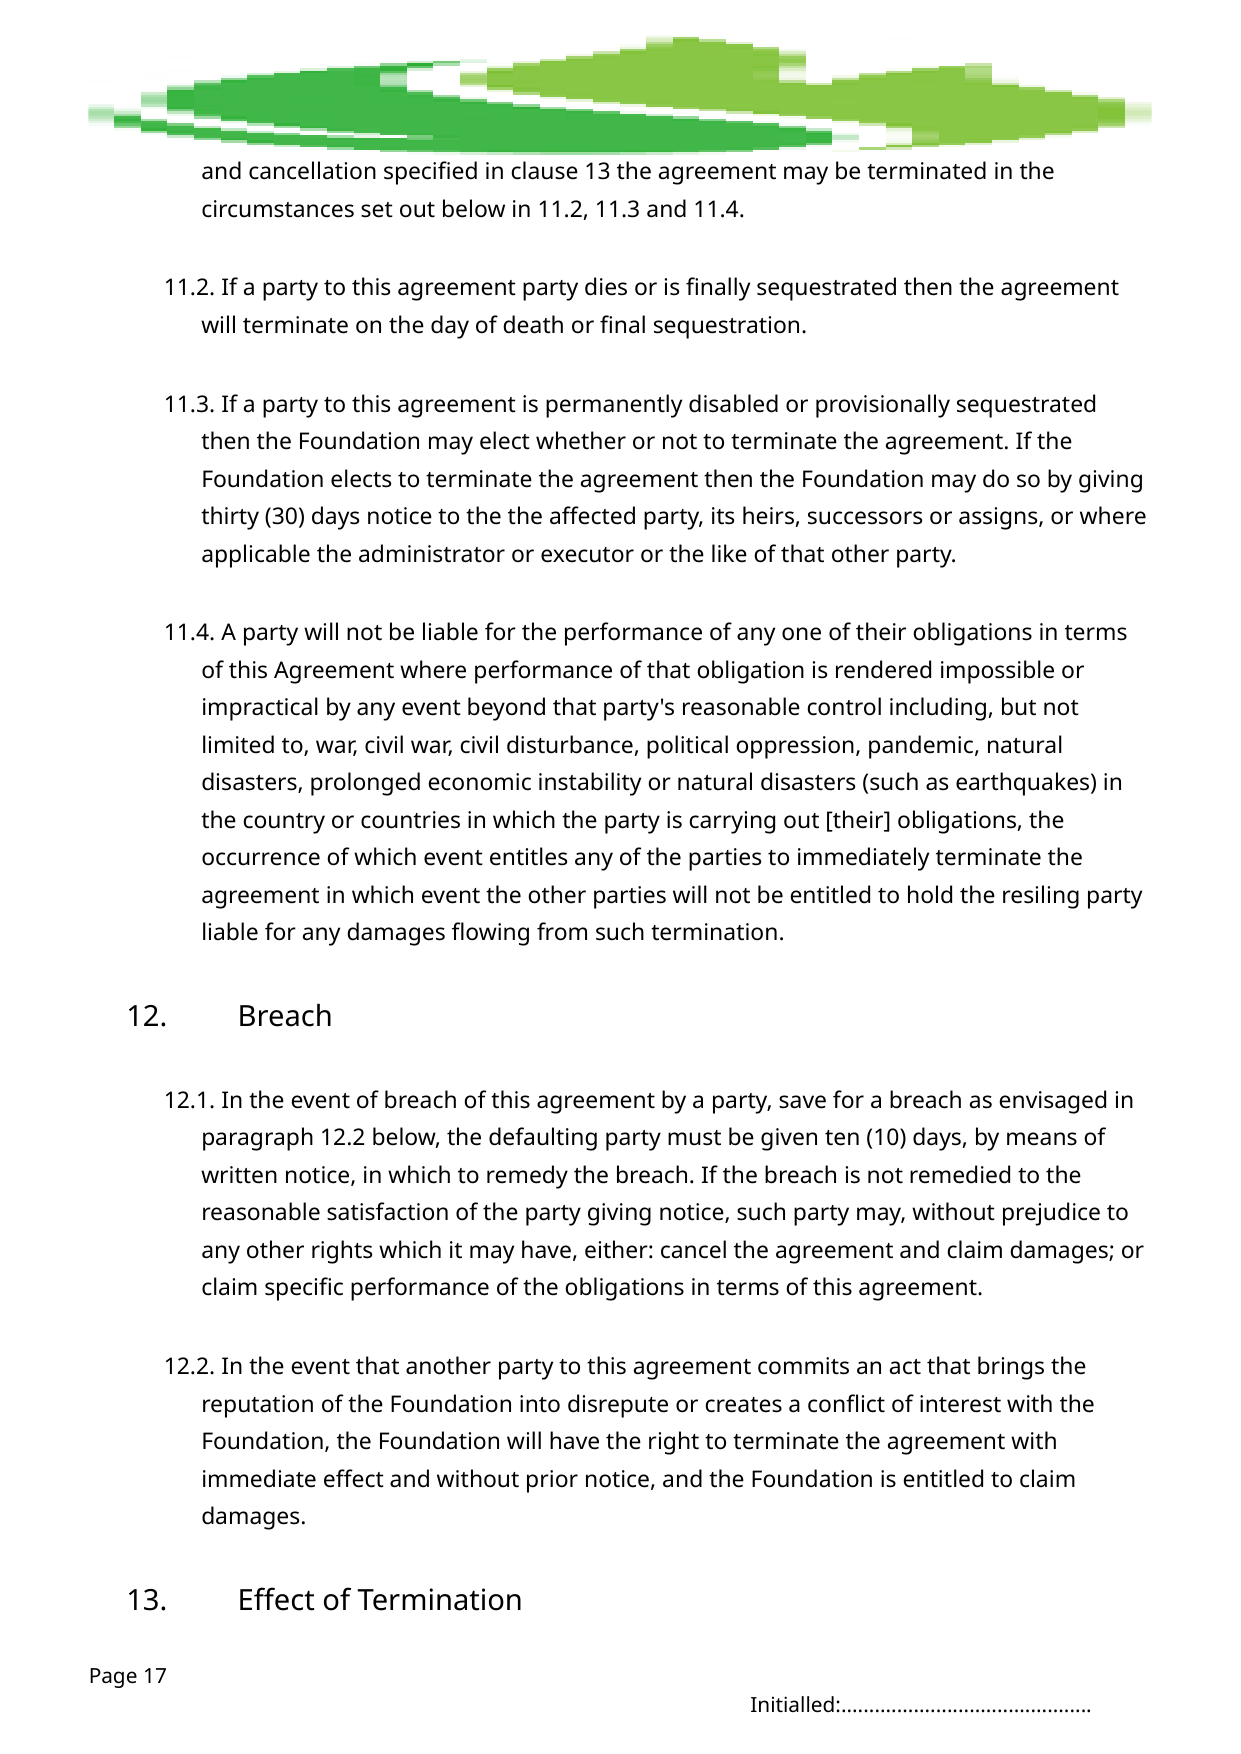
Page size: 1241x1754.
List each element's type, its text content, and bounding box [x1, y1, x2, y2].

subtitle If a party to this agreement is permanently disabled or provisionally sequestrated then the Foundation may elect whether or not to terminate the agreement. If the Foundation elects to terminate the agreement then the Foundation may do so by giving thirty (30) days notice to the the affected party, its heirs, successors or assigns, or where applicable the administrator or executor or the like of that other party. [163, 387, 1152, 569]
subtitle A party will not be liable for the performance of any one of their obligations in terms of this Agreement where performance of that obligation is rendered impossible or impractical by any event beyond that party's reasonable control including, but not limited to, war, civil war, civil disturbance, political oppression, pandemic, natural disasters, prolonged economic instability or natural disasters (such as earthquakes) in the country or countries in which the party is carrying out [their] obligations, the occurrence of which event entitles any of the parties to immediately terminate the agreement in which event the other parties will not be entitled to hold the resiling party liable for any damages flowing from such termination. [163, 616, 1152, 947]
subtitle Effect of Termination [126, 1579, 1152, 1618]
subtitle If a party to this agreement party dies or is finally sequestrated then the agreement will terminate on the day of death or final sequestration. [163, 271, 1152, 340]
picture [88, 35, 1152, 155]
subtitle Breach [126, 995, 1152, 1035]
subtitle In the event that another party to this agreement commits an act that brings the reputation of the Foundation into disrepute or creates a conflict of interest with the Foundation, the Foundation will have the right to terminate the agreement with immediate effect and without prior notice, and the Foundation is entitled to claim damages. [163, 1350, 1152, 1531]
subtitle and cancellation specified in clause 13 the agreement may be terminated in the circumstances set out below in 11.2, 11.3 and 11.4. [163, 155, 1152, 224]
subtitle In the event of breach of this agreement by a party, save for a breach as envisaged in paragraph 12.2 below, the defaulting party must be given ten (10) days, by means of written notice, in which to remedy the breach. If the breach is not remedied to the reasonable satisfaction of the party giving notice, such party may, without prejudice to any other rights which it may have, either: cancel the agreement and claim damages; or claim specific performance of the obligations in terms of this agreement. [163, 1084, 1152, 1303]
